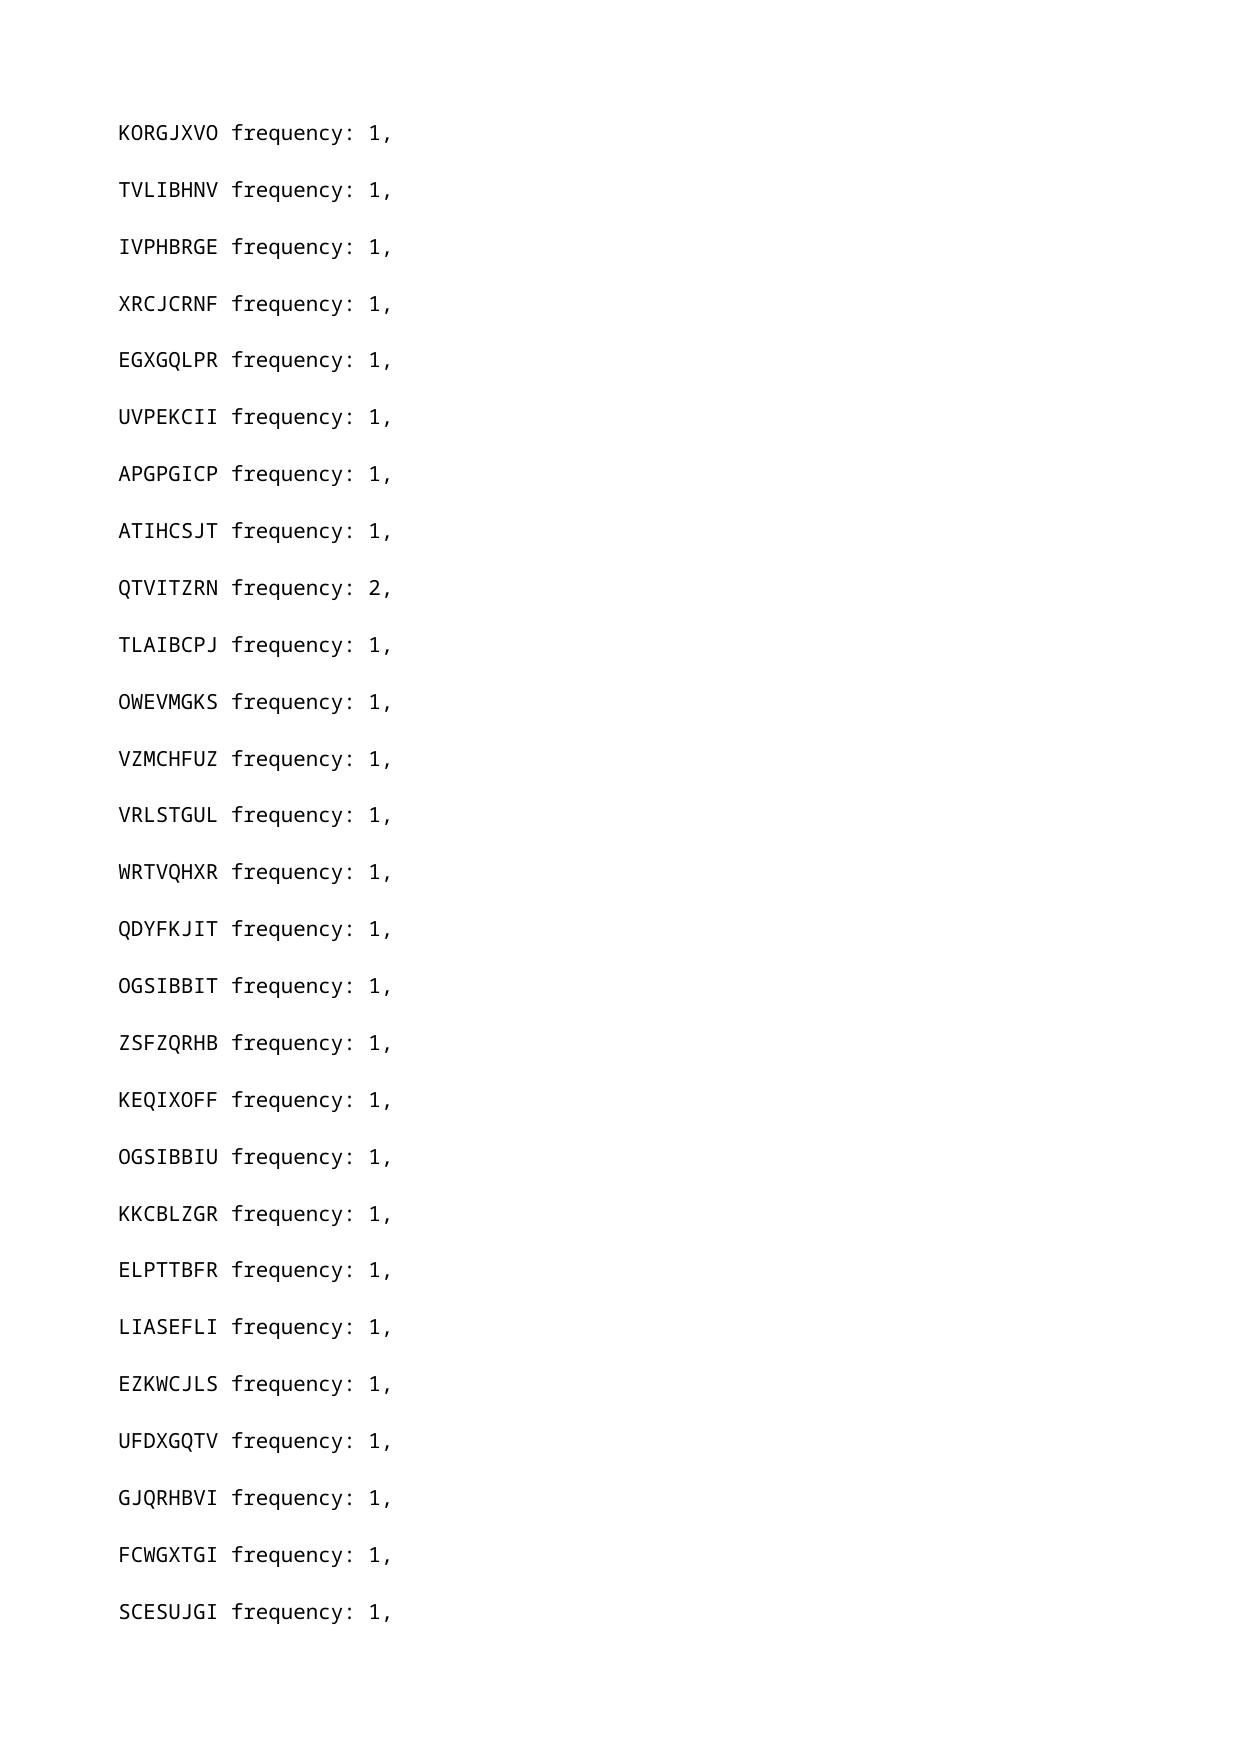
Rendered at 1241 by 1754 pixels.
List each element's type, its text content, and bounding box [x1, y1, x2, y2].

text WRTVQHXR frequency: 1, [118, 857, 1122, 886]
text GJQRHBVI frequency: 1, [118, 1483, 1122, 1512]
text LIASEFLI frequency: 1, [118, 1312, 1122, 1341]
text UFDXGQTV frequency: 1, [118, 1426, 1122, 1455]
text QTVITZRN frequency: 2, [118, 573, 1122, 602]
text KORGJXVO frequency: 1, [118, 118, 1122, 147]
text OWEVMGKS frequency: 1, [118, 687, 1122, 715]
text FCWGXTGI frequency: 1, [118, 1540, 1122, 1568]
text UVPEKCII frequency: 1, [118, 402, 1122, 431]
text SCESUJGI frequency: 1, [118, 1597, 1122, 1625]
text QDYFKJIT frequency: 1, [118, 914, 1122, 943]
text KEQIXOFF frequency: 1, [118, 1085, 1122, 1113]
text OGSIBBIU frequency: 1, [118, 1142, 1122, 1170]
text IVPHBRGE frequency: 1, [118, 232, 1122, 260]
text ATIHCSJT frequency: 1, [118, 516, 1122, 545]
text XRCJCRNF frequency: 1, [118, 289, 1122, 317]
text KKCBLZGR frequency: 1, [118, 1199, 1122, 1227]
text APGPGICP frequency: 1, [118, 459, 1122, 488]
text ELPTTBFR frequency: 1, [118, 1256, 1122, 1284]
text EGXGQLPR frequency: 1, [118, 346, 1122, 374]
text TVLIBHNV frequency: 1, [118, 175, 1122, 203]
text VRLSTGUL frequency: 1, [118, 801, 1122, 829]
text EZKWCJLS frequency: 1, [118, 1369, 1122, 1398]
text TLAIBCPJ frequency: 1, [118, 630, 1122, 658]
text VZMCHFUZ frequency: 1, [118, 744, 1122, 772]
text OGSIBBIT frequency: 1, [118, 971, 1122, 1000]
text ZSFZQRHB frequency: 1, [118, 1028, 1122, 1057]
